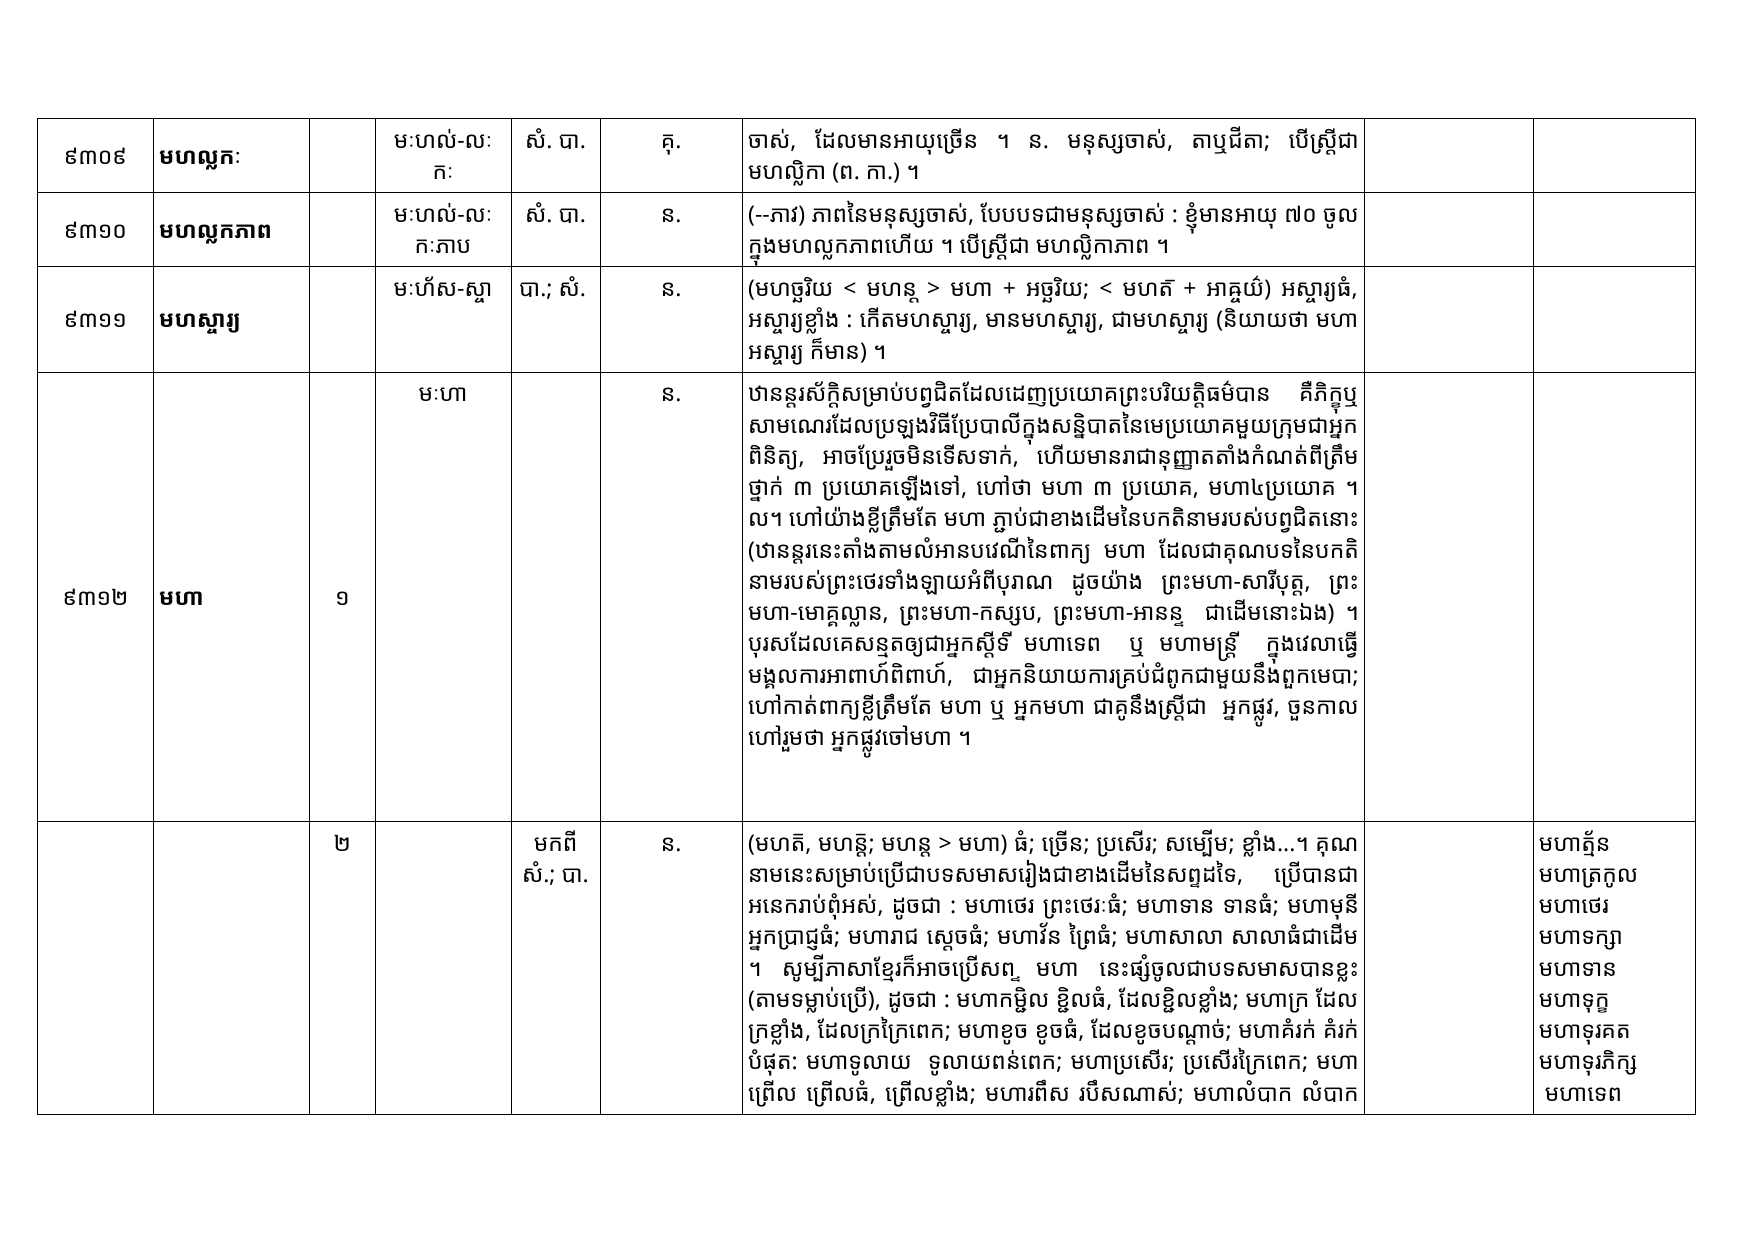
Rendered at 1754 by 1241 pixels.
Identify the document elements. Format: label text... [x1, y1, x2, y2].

table_cell [310, 119, 375, 192]
table_cell ន. [601, 822, 742, 1113]
table_cell ន. [601, 193, 742, 266]
table_cell បា.; សំ. [512, 267, 600, 372]
table_cell មៈហល់-លៈកៈភាប [376, 193, 511, 266]
table_cell [1534, 267, 1695, 372]
table_cell ១ [310, 373, 375, 821]
table_cell ឋានន្តរ​ស័ក្តិ​សម្រាប់​បព្វជិត​ដែល​ដេញ​ប្រយោគ​ព្រះ​បរិយត្តិ​ធម៌​បាន គឺ​ភិក្ខុ​ឬ​សាមណេរ​ដែល​ប្រឡង​វិធី​ប្រែ​បាលី​ក្នុង​សន្និបាត​នៃ​មេ​ប្រយោគ​មួយ​ក្រុម​ជា​អ្នក​ពិនិត្យ, អាច​ប្រែ​រួច​មិន​ទើស​ទាក់, ហើយ​មាន​រាជានុញ្ញាត​តាំង​កំណត់​ពី​ត្រឹម​ថ្នាក់ ៣ ប្រយោគ​ឡើង​ទៅ, ហៅ​ថា មហា ៣ ប្រយោគ, មហា​៤​ប្រយោគ ។ល។ ហៅ​យ៉ាង​ខ្លី​ត្រឹមតែ មហា ភ្ជាប់​ជា​ខាង​ដើម​នៃ​បកតិ​នាម​របស់​បព្វជិត​នោះ (ឋានន្តរ​នេះ​តាំង​តាម​លំអាន​បវេណី​នៃ​ពាក្យ មហា ដែល​ជា​គុណ​បទ​នៃ​បកតិ​នាម​របស់​ព្រះ​ថេរ​ទាំងឡាយ​អំពី​បុរាណ ដូច​យ៉ាង ព្រះ​មហា-សារីបុត្ត, ព្រះ​មហា-មោគ្គល្លាន, ព្រះ​មហា-កស្សប, ព្រះ​មហា-អានន្ទ ជាដើម​នោះ​ឯង) ។ បុរស​ដែល​គេ​សន្មត​ឲ្យ​ជា​អ្នក​ស្ដីទី មហា​ទេព ឬ មហា​មន្ត្រី ក្នុង​វេលា​ធ្វើ​មង្គល​ការ​អាពាហ៍ពិពាហ៍, ជា​អ្នក​និយាយ​កា​រគ្រប់​ជំពូក​ជាមួយ​នឹង​ពួក​មេ​បា; ហៅ​កាត់​ពាក្យ​ខ្លី​ត្រឹមតែ មហា ឬ អ្នក​មហា ជា​គូ​នឹង​ស្ត្រី​ជា អ្នក​ផ្លូវ, ចួនកាល​ហៅ​រួម​ថា អ្នក​ផ្លូវ​ចៅ​មហា ។ [743, 373, 1364, 821]
table_cell [376, 822, 511, 1113]
table_cell មៈហល់-លៈ កៈ [376, 119, 511, 192]
table_cell មៈហ័ស-ស្ចា [376, 267, 511, 372]
table_cell ន. [601, 373, 742, 821]
table_cell [310, 267, 375, 372]
table_cell (មហច្ឆរិយ < មហន្ត > មហា + អច្ឆរិយ; < មហត៑ + អាឝ្ចយ៌) អស្ចារ្យ​ធំ, អស្ចារ្យ​ខ្លាំង : កើត​មហស្ចារ្យ, មាន​មហស្ចារ្យ, ជា​មហស្ចារ្យ (និយាយ​ថា មហា​អស្ចារ្យ ក៏​មាន) ។ [743, 267, 1364, 372]
table_cell មក​ពី សំ.; បា. [512, 822, 600, 1113]
table_cell [1365, 373, 1533, 821]
table_cell (--ភាវ) ភាព​នៃ​មនុស្ស​ចាស់, បែប​បទ​ជា​មនុស្ស​ចាស់ : ខ្ញុំ​មាន​អាយុ ៧០ ចូល​ក្នុង​មហល្លក​ភាព​ហើយ ។ បើ​ស្ត្រី​ជា មហល្លិកា​ភាព ។ [743, 193, 1364, 266]
table_cell មហល្លកភាព [154, 193, 309, 266]
table_cell ៩៣០៩ [38, 119, 153, 192]
table_cell មហា [154, 373, 309, 821]
table_cell [1534, 373, 1695, 821]
table_cell [1365, 822, 1533, 1113]
table_cell ៩៣១០ [38, 193, 153, 266]
table_cell [1534, 119, 1695, 192]
table_cell [38, 822, 153, 1113]
table_cell គុ. [601, 119, 742, 192]
table_cell មហល្លកៈ [154, 119, 309, 192]
table_cell [1365, 267, 1533, 372]
table_cell មហស្ចារ្យ [154, 267, 309, 372]
table_cell [512, 373, 600, 821]
table_cell ៩៣១១ [38, 267, 153, 372]
table_cell [1365, 193, 1533, 266]
table_cell សំ. បា. [512, 193, 600, 266]
table_cell ន. [601, 267, 742, 372]
table_cell [154, 822, 309, 1113]
table_cell ចាស់, ដែល​មាន​អាយុ​ច្រើន ។ ន. មនុស្ស​ចាស់, តា​ឬ​ជីតា; បើ​ស្ត្រី​ជា មហល្លិកា (ព. កា.) ។ [743, 119, 1364, 192]
table_cell មហា​ត្ម័ន មហា​ត្រកូល មហា​ថេរ មហា​ទក្សា មហា​ទាន មហា​ទុក្ខ មហា​ទុរគត មហា​ទុរភិក្ស មហា​ទេព មហា​ទ្វីប មហា​ធានី មហា​នគរ មហា​នទី មហា​នរក មហា​នាគ មហា​និកាយ មហានុភាព មហា​បណ្ឌិត មហា​ព្រឹថពី មហា​ផល មហា​ពន មហា​ពិធី មហា​ពេទ្យ មហា​ពោធិ មហា​ពោធិ​ស្ថាន មហា​ព្រហ្ម មហា​ព្រហ្ម​មុនី មហា​ភិនិស្រ្កម មហា​ភូត មហា​មគ្គ មហា​មន្រ្តី មហា​មាត្រ មហា​មាយា មហា​មិត្ត មហា​មុនី មហា​មេឃ មហា​មោគ្គល្លាន មហា​យញ្ញ មហា​យាន មហា​យុគ មហា​យុទ្ធ មហា​រញ្ញ មហា​រដ្ឋ មហា​រាជ មហា​រាជានុភាព មហា​រាត្រ មហា​រោរព មហា​លាភ មហា​វគ្គ មហា​វ័ន មហា​វិថី មហា​វិទ្យាល័យ មហា​វិមល​ធម្ម មហា​វិហារ មហា​វីរិយៈ មហា​សករាជ មហា​សក្ការៈ មហា​សង្ក្រាន្ត មហា​សង្គ្រាម មហា​សង្ឃ​រាជ មហា​សត្ត មហា​សត្រូវ មហា​សន្និបាត មហា​សមាគម មហា​សមុទ្ទ មហា​សម្មត​រាជ មហា​សារីបុត្ត មហា​សាល មហា​សាលា មហាសាវក មហា​សេដ្ឋី មហា​សេវ័ក មហា​ស្រណុក មហា​អមាត្យ មហា​អវីចី មហា​ឥសី មហា​ឧបរាជ មហា​ឫសី មហា​ថេរ មហា​ទាន មហា​មុនី មហា​រាជ មហា​វ័ន មហា​សាលា មហា​កច្ចាយនៈ មហា​ករុណា មហា​កវី មហា​កាព្យ មហា​កោលាហល មហា​ក្សត្រ មហា​ក្សត្រាធិ​រាជ មហា​ក្សត្រិយ៍ មហា​ក្សត្រិយ​វង្ស​ មហា​គាម​ភោជក មហា​គ្រាម មហា​ចក្រពត្តិ មហា​ចោរ មហា​ជន មហា​ជាតក៍ [1534, 822, 1695, 1113]
table_cell មៈហា [376, 373, 511, 821]
table_cell [1365, 119, 1533, 192]
table_cell [310, 193, 375, 266]
table_cell សំ. បា. [512, 119, 600, 192]
table_cell ៩៣១២ [38, 373, 153, 821]
table_cell [1534, 193, 1695, 266]
table_cell ២ [310, 822, 375, 1113]
